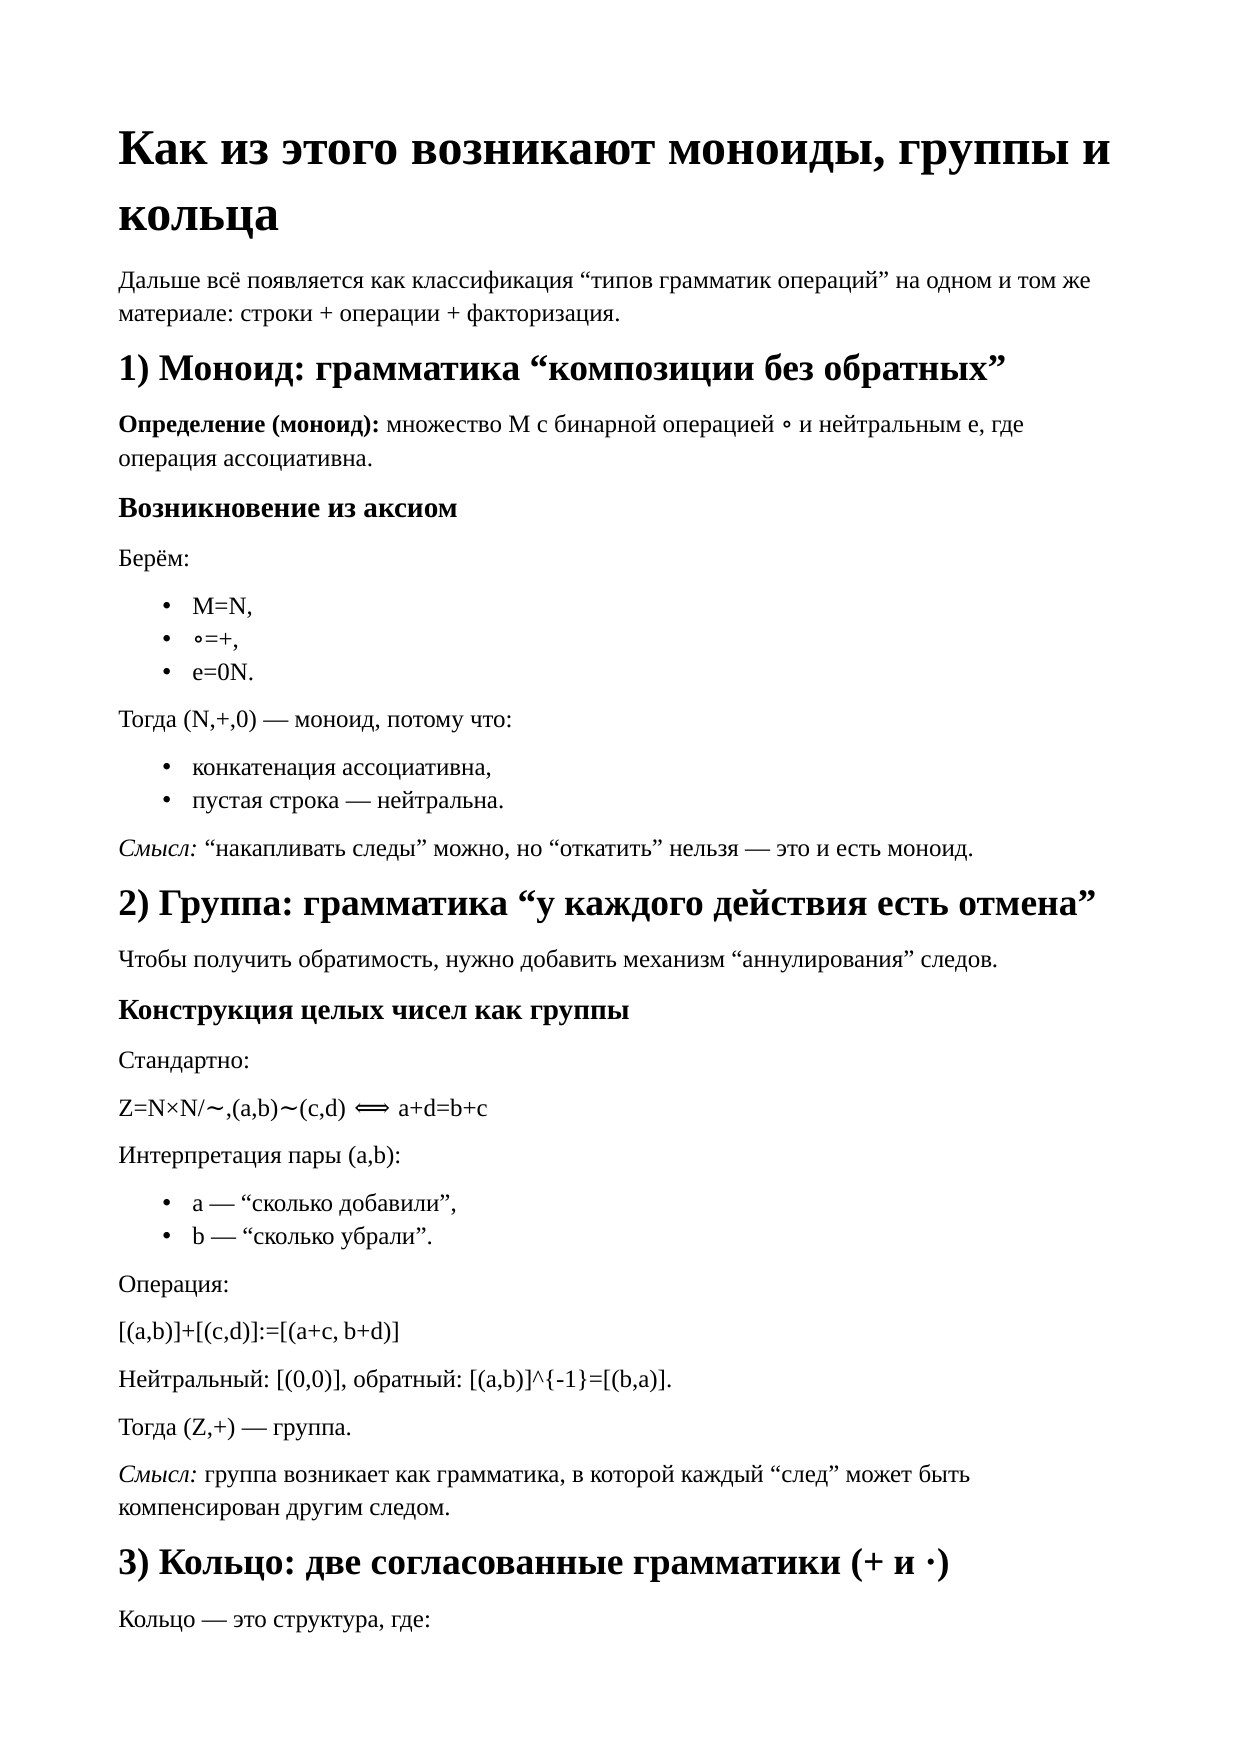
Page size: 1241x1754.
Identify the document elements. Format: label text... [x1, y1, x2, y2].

text Смысл: группа возникает как грамматика, в которой каждый “след” может быть компенсирован другим следом. [118, 1459, 1122, 1521]
text Определение (моноид): множество M с бинарной операцией ∘ и нейтральным e, где операция ассоциативна. [118, 409, 1122, 471]
list пустая строка — нейтральна. [162, 785, 1122, 814]
subtitle 2) Группа: грамматика “у каждого действия есть отмена” [118, 880, 1122, 923]
subtitle 3) Кольцо: две согласованные грамматики (+ и ·) [118, 1540, 1122, 1583]
text Чтобы получить обратимость, нужно добавить механизм “аннулирования” следов. [118, 944, 1122, 973]
text Стандартно: [118, 1045, 1122, 1074]
list M=N, [162, 591, 1122, 620]
text Дальше всё появляется как классификация “типов грамматик операций” на одном и том же материале: строки + операции + факторизация. [118, 265, 1122, 327]
list b — “сколько убрали”. [162, 1221, 1122, 1250]
text Кольцо — это структура, где: [118, 1604, 1122, 1633]
text [(a,b)]+[(c,d)]:=[(a+c, b+d)] [118, 1316, 1122, 1345]
text Нейтральный: [(0,0)], обратный: [(a,b)]^{-1}=[(b,a)]. [118, 1364, 1122, 1393]
subtitle Как из этого возникают моноиды, группы и кольца [118, 118, 1122, 242]
subtitle 1) Моноид: грамматика “композиции без обратных” [118, 345, 1122, 388]
text Тогда (N,+,0) — моноид, потому что: [118, 704, 1122, 733]
text Смысл: “накапливать следы” можно, но “откатить” нельзя — это и есть моноид. [118, 833, 1122, 862]
list ∘=+, [162, 624, 1122, 653]
list e=0N. [162, 657, 1122, 686]
text Z=N×N/∼,(a,b)∼(c,d) ⟺ a+d=b+c [118, 1093, 1122, 1122]
subtitle Возникновение из аксиом [118, 490, 1122, 524]
text Операция: [118, 1269, 1122, 1297]
subtitle Конструкция целых чисел как группы [118, 992, 1122, 1026]
list конкатенация ассоциативна, [162, 752, 1122, 781]
text Интерпретация пары (a,b): [118, 1141, 1122, 1169]
text Тогда (Z,+) — группа. [118, 1412, 1122, 1440]
text Берём: [118, 543, 1122, 572]
list a — “сколько добавили”, [162, 1188, 1122, 1217]
